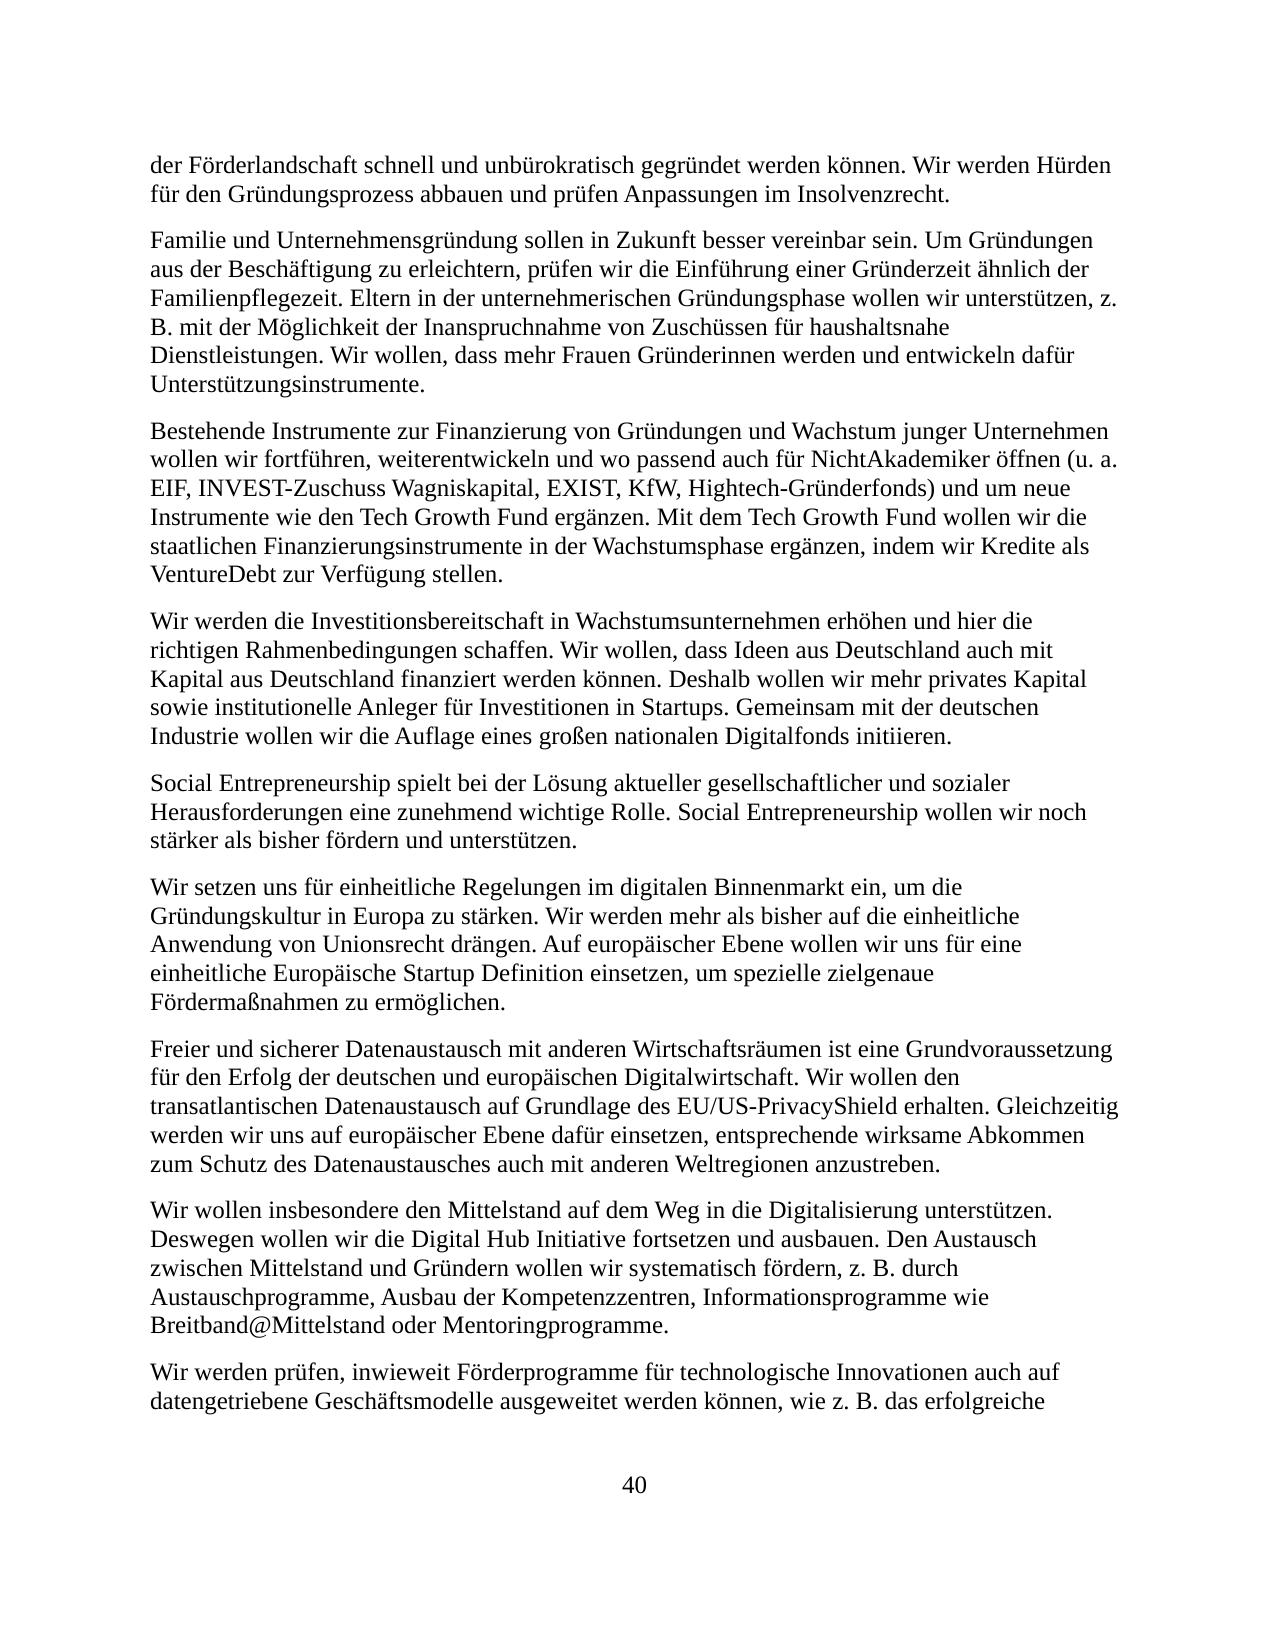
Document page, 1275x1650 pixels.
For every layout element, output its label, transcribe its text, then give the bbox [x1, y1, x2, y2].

text Wir setzen uns für einheitliche Regelungen im digitalen Binnenmarkt ein, um die Gründungskultur in Europa zu stärken. Wir werden mehr als bisher auf die einheitliche Anwendung von Unionsrecht drängen. Auf europäischer Ebene wollen wir uns für eine einheitliche Europäische Startup Definition einsetzen, um spezielle zielgenaue Fördermaßnahmen zu ermöglichen. [150, 872, 1125, 1016]
text Wir werden prüfen, inwieweit Förderprogramme für technologische Innovationen auch auf datengetriebene Geschäftsmodelle ausgeweitet werden können, wie z. B. das erfolgreiche [150, 1357, 1125, 1414]
text Social Entrepreneurship spielt bei der Lösung aktueller gesellschaftlicher und sozialer Herausforderungen eine zunehmend wichtige Rolle. Social Entrepreneurship wollen wir noch stärker als bisher fördern und unterstützen. [150, 768, 1125, 854]
text Familie und Unternehmensgründung sollen in Zukunft besser vereinbar sein. Um Gründungen aus der Beschäftigung zu erleichtern, prüfen wir die Einführung einer Gründerzeit ähnlich der Familienpflegezeit. Eltern in der unternehmerischen Gründungsphase wollen wir unterstützen, z. B. mit der Möglichkeit der Inanspruchnahme von Zuschüssen für haushaltsnahe Dienstleistungen. Wir wollen, dass mehr Frauen Gründerinnen werden und entwickeln dafür Unterstützungsinstrumente. [150, 225, 1125, 398]
text Freier und sicherer Datenaustausch mit anderen Wirtschaftsräumen ist eine Grundvoraussetzung für den Erfolg der deutschen und europäischen Digitalwirtschaft. Wir wollen den transatlantischen Datenaustausch auf Grundlage des EU/US-PrivacyShield erhalten. Gleichzeitig werden wir uns auf europäischer Ebene dafür einsetzen, entsprechende wirksame Abkommen zum Schutz des Datenaustausches auch mit anderen Weltregionen anzustreben. [150, 1034, 1125, 1177]
text Bestehende Instrumente zur Finanzierung von Gründungen und Wachstum junger Unternehmen wollen wir fortführen, weiterentwickeln und wo passend auch für NichtAkademiker öffnen (u. a. EIF, INVEST-Zuschuss Wagniskapital, EXIST, KfW, Hightech-Gründerfonds) und um neue Instrumente wie den Tech Growth Fund ergänzen. Mit dem Tech Growth Fund wollen wir die staatlichen Finanzierungsinstrumente in der Wachstumsphase ergänzen, indem wir Kredite als VentureDebt zur Verfügung stellen. [150, 416, 1125, 588]
text Wir wollen insbesondere den Mittelstand auf dem Weg in die Digitalisierung unterstützen. Deswegen wollen wir die Digital Hub Initiative fortsetzen und ausbauen. Den Austausch zwischen Mittelstand und Gründern wollen wir systematisch fördern, z. B. durch Austauschprogramme, Ausbau der Kompetenzzentren, Informationsprogramme wie Breitband@Mittelstand oder Mentoringprogramme. [150, 1195, 1125, 1339]
text der Förderlandschaft schnell und unbürokratisch gegründet werden können. Wir werden Hürden für den Gründungsprozess abbauen und prüfen Anpassungen im Insolvenzrecht. [150, 150, 1125, 207]
text Wir werden die Investitionsbereitschaft in Wachstumsunternehmen erhöhen und hier die richtigen Rahmenbedingungen schaffen. Wir wollen, dass Ideen aus Deutschland auch mit Kapital aus Deutschland finanziert werden können. Deshalb wollen wir mehr privates Kapital sowie institutionelle Anleger für Investitionen in Startups. Gemeinsam mit der deutschen Industrie wollen wir die Auflage eines großen nationalen Digitalfonds initiieren. [150, 606, 1125, 750]
